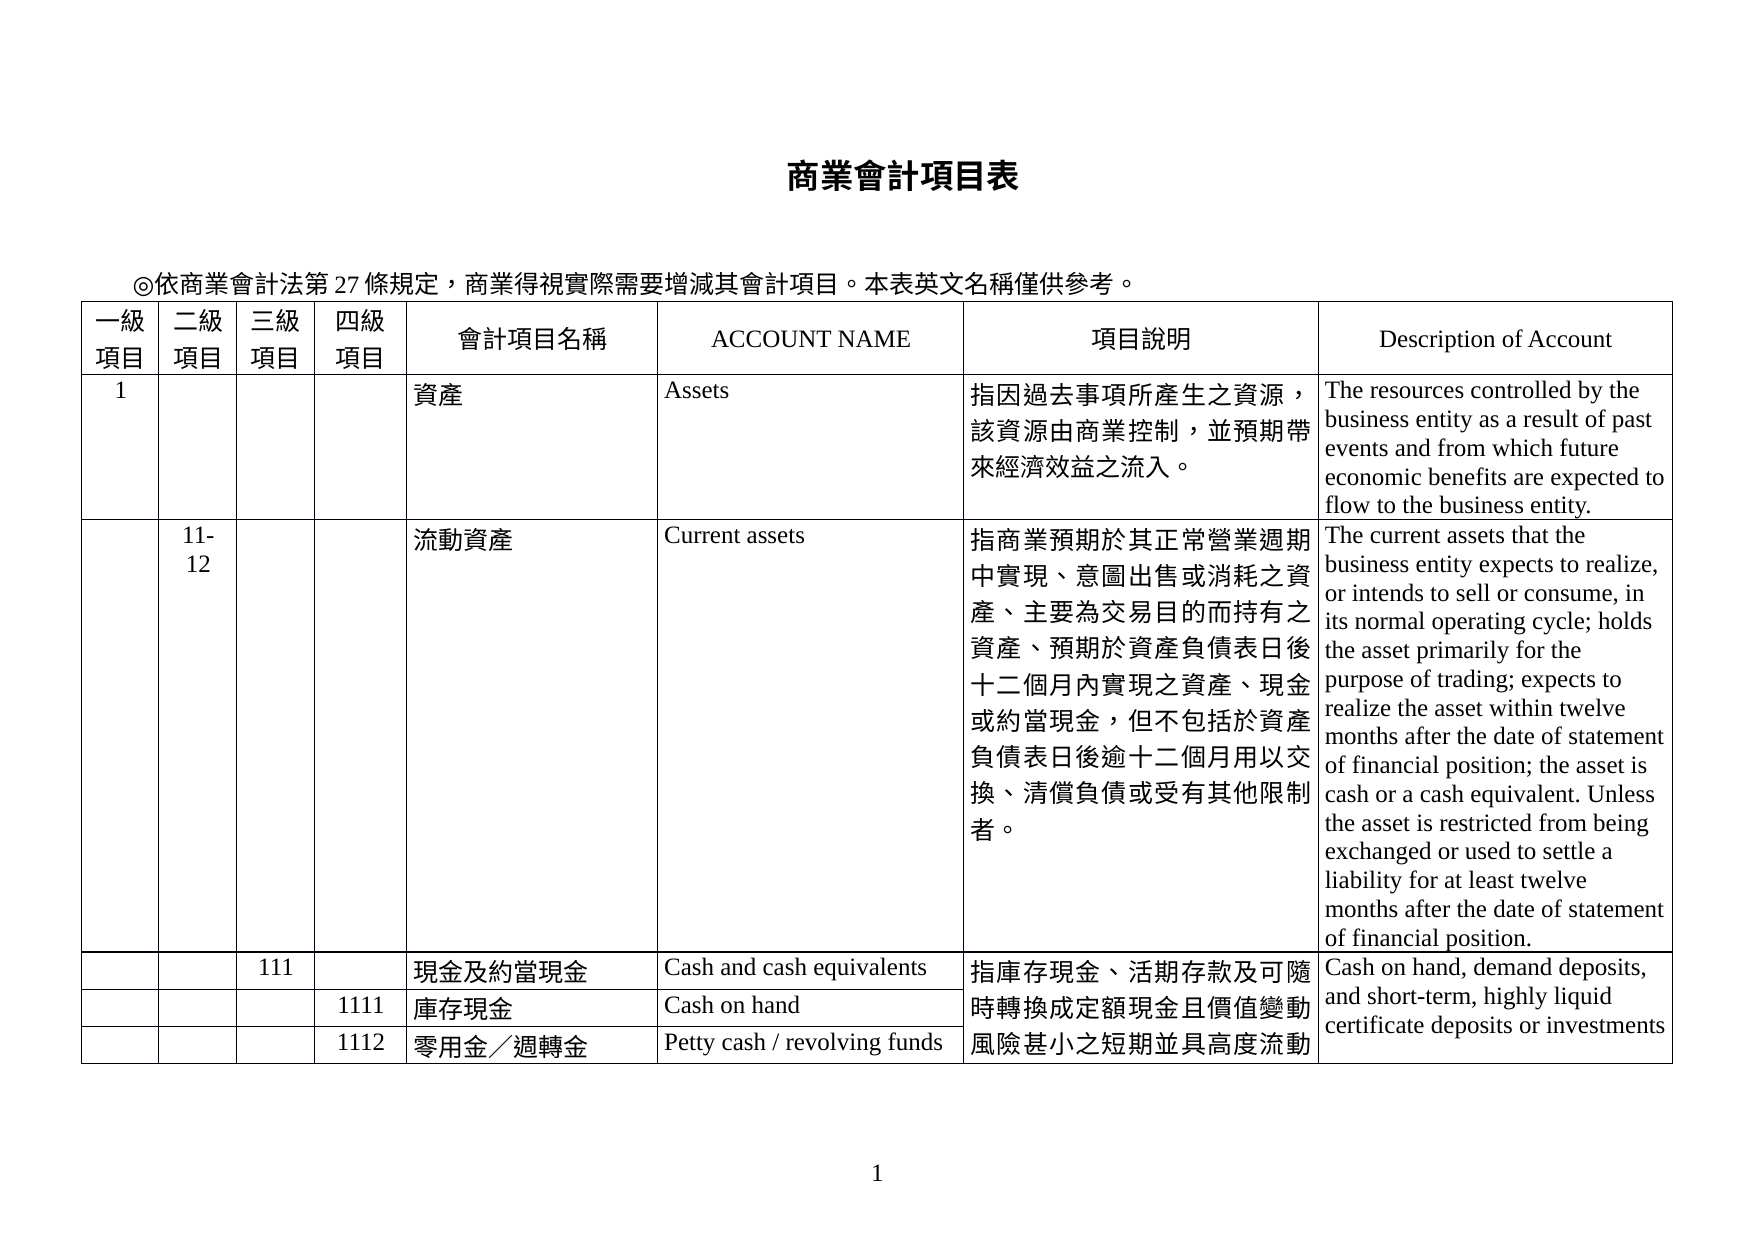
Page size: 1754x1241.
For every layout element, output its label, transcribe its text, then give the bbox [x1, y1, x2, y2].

table_header 一級項目 [82, 302, 158, 374]
table_cell 指庫存現金、活期存款及可隨時轉換成定額現金且價值變動風險甚小之短期並具高度流動 [964, 953, 1318, 1063]
table_cell [82, 1027, 158, 1063]
table_cell [159, 1027, 236, 1063]
table_cell [82, 990, 158, 1026]
table_header Description of Account [1319, 302, 1672, 374]
table_cell [315, 953, 406, 989]
table_cell 零用金／週轉金 [407, 1027, 657, 1063]
table_cell Petty cash / revolving funds [658, 1027, 963, 1063]
table_cell Assets [658, 375, 963, 519]
table_cell 1111 [315, 990, 406, 1026]
table_header 四級 項目 [315, 302, 406, 374]
table_cell 現金及約當現金 [407, 953, 657, 989]
table_cell 1112 [315, 1027, 406, 1063]
table_cell [82, 520, 158, 951]
table_cell 11- 12 [159, 520, 236, 951]
table_cell [159, 953, 236, 989]
table_cell [237, 1027, 314, 1063]
table_cell Cash and cash equivalents [658, 953, 963, 989]
table_header 三級項目 [237, 302, 314, 374]
table_header 二級項目 [159, 302, 236, 374]
table_cell [237, 520, 314, 951]
table_cell 指商業預期於其正常營業週期中實現、意圖出售或消耗之資產、主要為交易目的而持有之資產、預期於資產負債表日後十二個月內實現之資產、現金或約當現金，但不包括於資產負債表日後逾十二個月用以交換、清償負債或受有其他限制者。 [964, 520, 1318, 951]
table_cell The current assets that the business entity expects to realize, or intends to sell or consume, in its normal operating cycle; holds the asset primarily for the purpose of trading; expects to realize the asset within twelve months after the date of statement of financial position; the asset is cash or a cash equivalent. Unless the asset is restricted from being exchanged or used to settle a liability for at least twelve months after the date of statement of financial position. [1319, 520, 1672, 951]
table_cell Current assets [658, 520, 963, 951]
table_header ACCOUNT NAME [658, 302, 963, 374]
table_cell The resources controlled by the business entity as a result of past events and from which future economic benefits are expected to flow to the business entity. [1319, 375, 1672, 519]
table_cell Cash on hand [658, 990, 963, 1026]
table_cell 1 [82, 375, 158, 519]
table_cell 資產 [407, 375, 657, 519]
table_cell 111 [237, 953, 314, 989]
table_cell 指因過去事項所產生之資源，該資源由商業控制，並預期帶來經濟效益之流入。 [964, 375, 1318, 519]
table_cell [237, 375, 314, 519]
table_cell [315, 520, 406, 951]
table_cell [315, 375, 406, 519]
table_cell [159, 375, 236, 519]
table_cell 流動資產 [407, 520, 657, 951]
table_header 項目說明 [964, 302, 1318, 374]
table_cell [237, 990, 314, 1026]
table_cell [82, 953, 158, 989]
table_header 會計項目名稱 [407, 302, 657, 374]
table_cell Cash on hand, demand deposits, and short-term, highly liquid certificate deposits or investments [1319, 953, 1672, 1063]
text ◎依商業會計法第27條規定，商業得視實際需要增減其會計項目。本表英文名稱僅供參考。 [132, 264, 1604, 301]
text 商業會計項目表 [49, 150, 1734, 198]
table_cell 庫存現金 [407, 990, 657, 1026]
table_cell [159, 990, 236, 1026]
